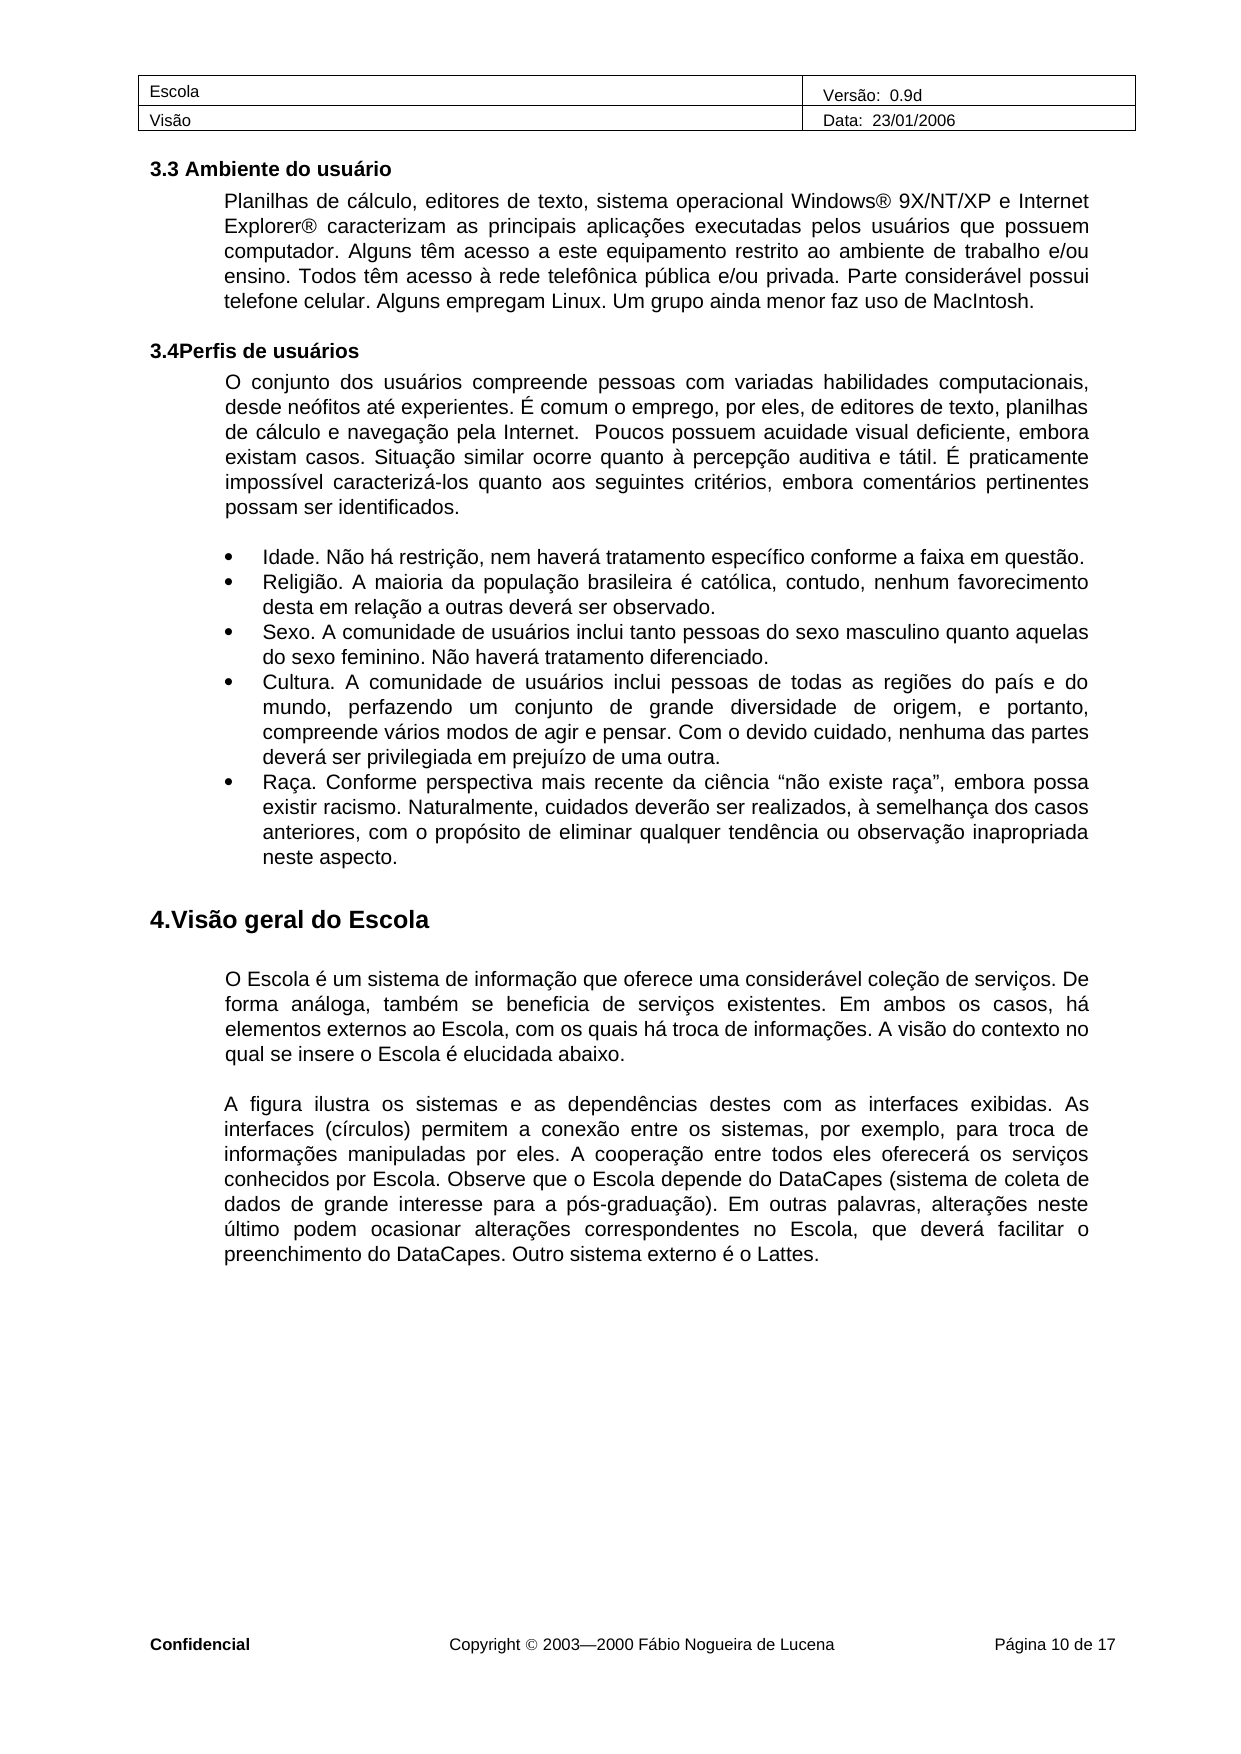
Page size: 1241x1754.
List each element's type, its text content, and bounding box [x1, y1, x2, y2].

list Raça. Conforme perspectiva mais recente da ciência “não existe raça”, embora possa existir racismo. Naturalmente, cuidados deverão ser realizados, à semelhança dos casos anteriores, com o propósito de eliminar qualquer tendência ou observação inapropriada neste aspecto. [225, 769, 1090, 869]
list Cultura. A comunidade de usuários inclui pessoas de todas as regiões do país e do mundo, perfazendo um conjunto de grande diversidade de origem, e portanto, compreende vários modos de agir e pensar. Com o devido cuidado, nenhuma das partes deverá ser privilegiada em prejuízo de uma outra. [225, 669, 1090, 769]
list Sexo. A comunidade de usuários inclui tanto pessoas do sexo masculino quanto aquelas do sexo feminino. Não haverá tratamento diferenciado. [225, 619, 1090, 669]
subtitle Ambiente do usuário [150, 156, 1090, 181]
subtitle Perfis de usuários [150, 337, 1090, 362]
text A figura ilustra os sistemas e as dependências destes com as interfaces exibidas. As interfaces (círculos) permitem a conexão entre os sistemas, por exemplo, para troca de informações manipuladas por eles. A cooperação entre todos eles oferecerá os serviços conhecidos por Escola. Observe que o Escola depende do DataCapes (sistema de coleta de dados de grande interesse para a pós-graduação). Em outras palavras, alterações neste último podem ocasionar alterações correspondentes no Escola, que deverá facilitar o preenchimento do DataCapes. Outro sistema externo é o Lattes. [224, 1090, 1090, 1265]
subtitle Visão geral do Escola [150, 906, 1090, 934]
list Idade. Não há restrição, nem haverá tratamento específico conforme a faixa em questão. [225, 544, 1090, 569]
text Planilhas de cálculo, editores de texto, sistema operacional Windows® 9X/NT/XP e Internet Explorer® caracterizam as principais aplicações executadas pelos usuários que possuem computador. Alguns têm acesso a este equipamento restrito ao ambiente de trabalho e/ou ensino. Todos têm acesso à rede telefônica pública e/ou privada. Parte considerável possui telefone celular. Alguns empregam Linux. Um grupo ainda menor faz uso de MacIntosh. [224, 187, 1090, 312]
text O conjunto dos usuários compreende pessoas com variadas habilidades computacionais, desde neófitos até experientes. É comum o emprego, por eles, de editores de texto, planilhas de cálculo e navegação pela Internet. Poucos possuem acuidade visual deficiente, embora existam casos. Situação similar ocorre quanto à percepção auditiva e tátil. É praticamente impossível caracterizá-los quanto aos seguintes critérios, embora comentários pertinentes possam ser identificados. [225, 369, 1090, 519]
list Religião. A maioria da população brasileira é católica, contudo, nenhum favorecimento desta em relação a outras deverá ser observado. [225, 569, 1090, 619]
text O Escola é um sistema de informação que oferece uma considerável coleção de serviços. De forma análoga, também se beneficia de serviços existentes. Em ambos os casos, há elementos externos ao Escola, com os quais há troca de informações. A visão do contexto no qual se insere o Escola é elucidada abaixo. [225, 965, 1090, 1065]
